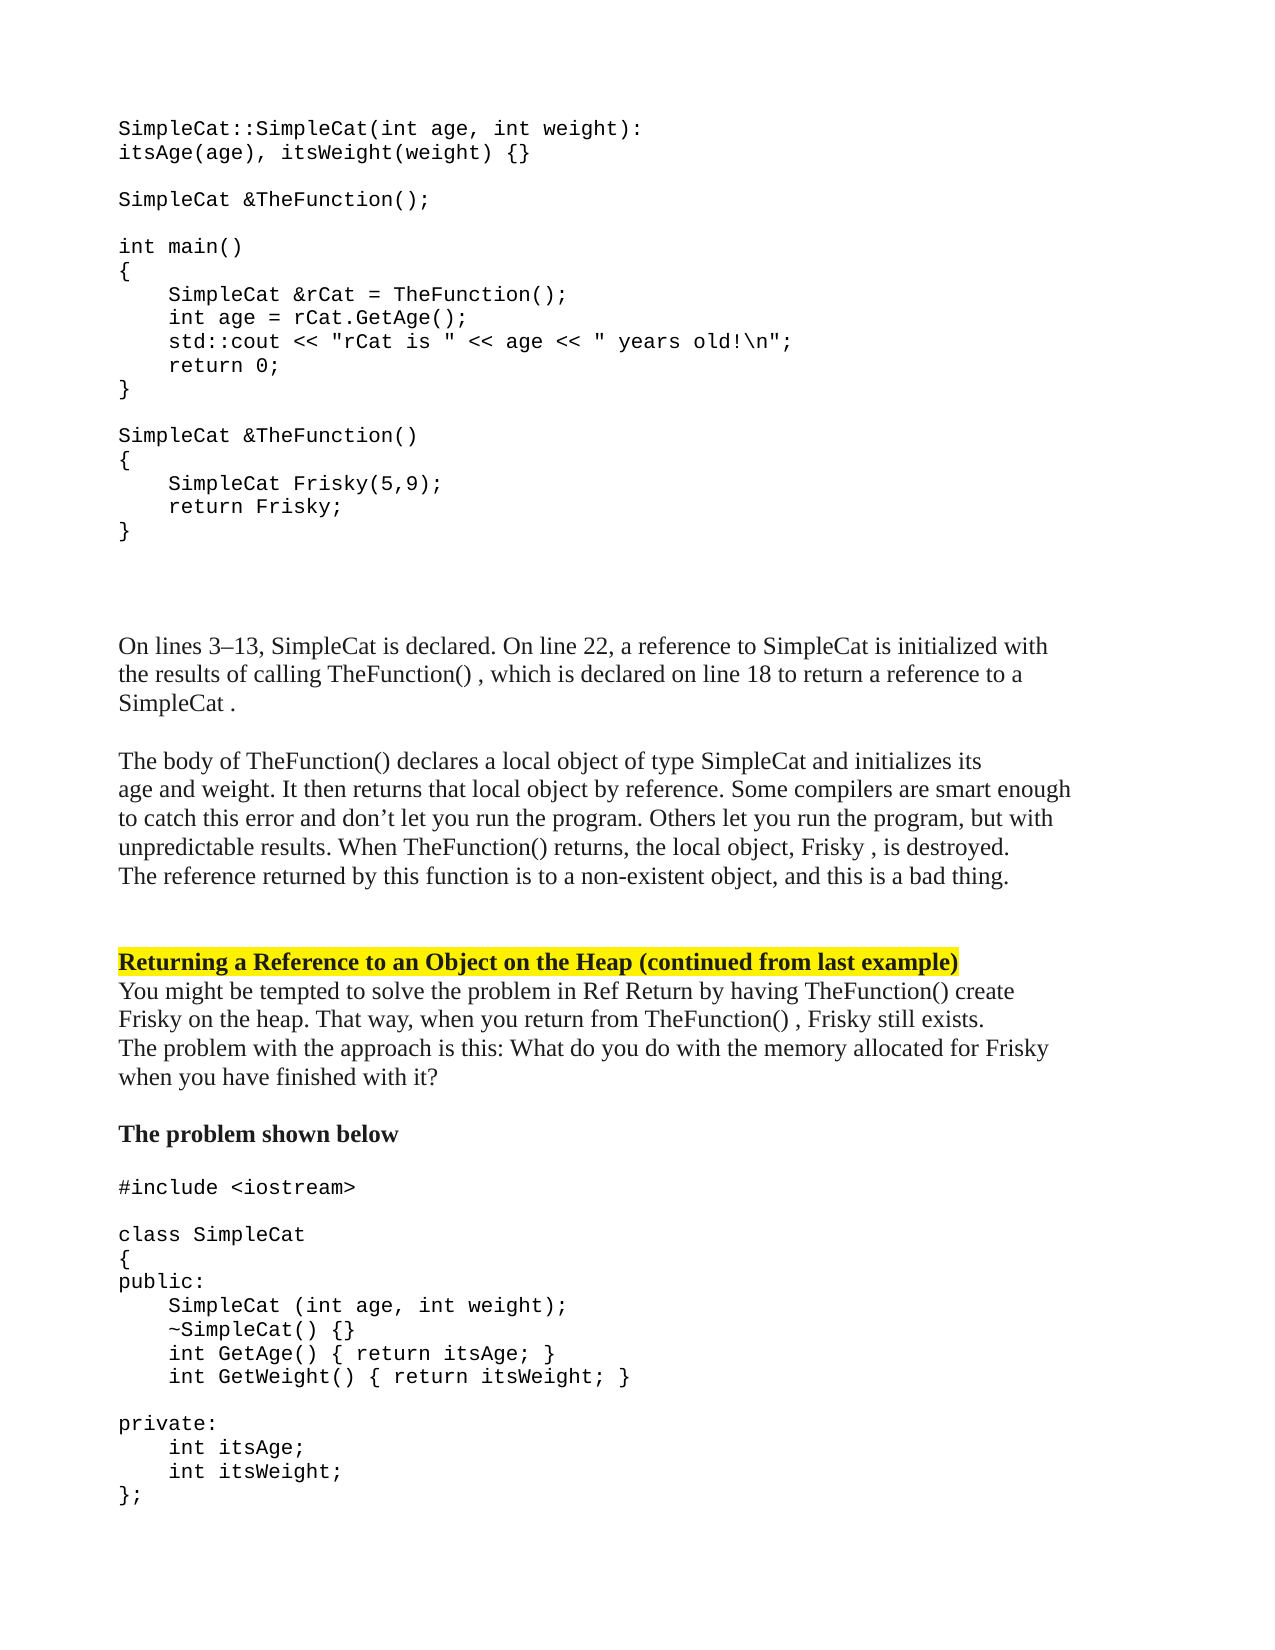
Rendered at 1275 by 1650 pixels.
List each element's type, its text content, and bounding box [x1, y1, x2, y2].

text class SimpleCat [118, 1224, 1157, 1248]
text Returning a Reference to an Object on the Heap (continued from last example) [118, 947, 1157, 976]
text The body of TheFunction() declares a local object of type SimpleCat and initializes its [118, 746, 1157, 774]
text { [118, 1248, 1157, 1272]
text SimpleCat . [118, 688, 1157, 717]
text age and weight. It then returns that local object by reference. Some compilers are smart enough [118, 774, 1157, 803]
text You might be tempted to solve the problem in Ref Return by having TheFunction() create [118, 976, 1157, 1004]
text itsAge(age), itsWeight(weight) {} [118, 142, 1157, 165]
text unpredictable results. When TheFunction() returns, the local object, Frisky , is destroyed. [118, 832, 1157, 861]
text }; [118, 1484, 1157, 1508]
text Frisky on the heap. That way, when you return from TheFunction() , Frisky still exists. [118, 1004, 1157, 1033]
text private: [118, 1413, 1157, 1437]
text } [118, 520, 1157, 544]
text SimpleCat &rCat = TheFunction(); [118, 284, 1157, 307]
text public: [118, 1272, 1157, 1295]
text to catch this error and don’t let you run the program. Others let you run the program, but with [118, 803, 1157, 832]
text { [118, 449, 1157, 473]
text return 0; [118, 354, 1157, 378]
text On lines 3–13, SimpleCat is declared. On line 22, a reference to SimpleCat is initialized with [118, 631, 1157, 659]
text SimpleCat &TheFunction(); [118, 189, 1157, 213]
text { [118, 260, 1157, 284]
text The problem with the approach is this: What do you do with the memory allocated for Frisky [118, 1033, 1157, 1062]
text SimpleCat &TheFunction() [118, 426, 1157, 449]
text SimpleCat Frisky(5,9); [118, 473, 1157, 496]
text ~SimpleCat() {} [118, 1319, 1157, 1342]
text when you have finished with it? [118, 1062, 1157, 1091]
text The problem shown below [118, 1119, 1157, 1148]
text int GetAge() { return itsAge; } [118, 1342, 1157, 1366]
text SimpleCat (int age, int weight); [118, 1295, 1157, 1319]
text std::cout << "rCat is " << age << " years old!\n"; [118, 331, 1157, 354]
text return Frisky; [118, 496, 1157, 520]
text int GetWeight() { return itsWeight; } [118, 1366, 1157, 1390]
text the results of calling TheFunction() , which is declared on line 18 to return a reference to a [118, 659, 1157, 688]
text int itsAge; [118, 1437, 1157, 1461]
text int age = rCat.GetAge(); [118, 307, 1157, 331]
text SimpleCat::SimpleCat(int age, int weight): [118, 118, 1157, 142]
text } [118, 378, 1157, 402]
text int main() [118, 236, 1157, 260]
text The reference returned by this function is to a non-existent object, and this is a bad thing. [118, 861, 1157, 889]
text #include <iostream> [118, 1177, 1157, 1201]
text int itsWeight; [118, 1461, 1157, 1484]
